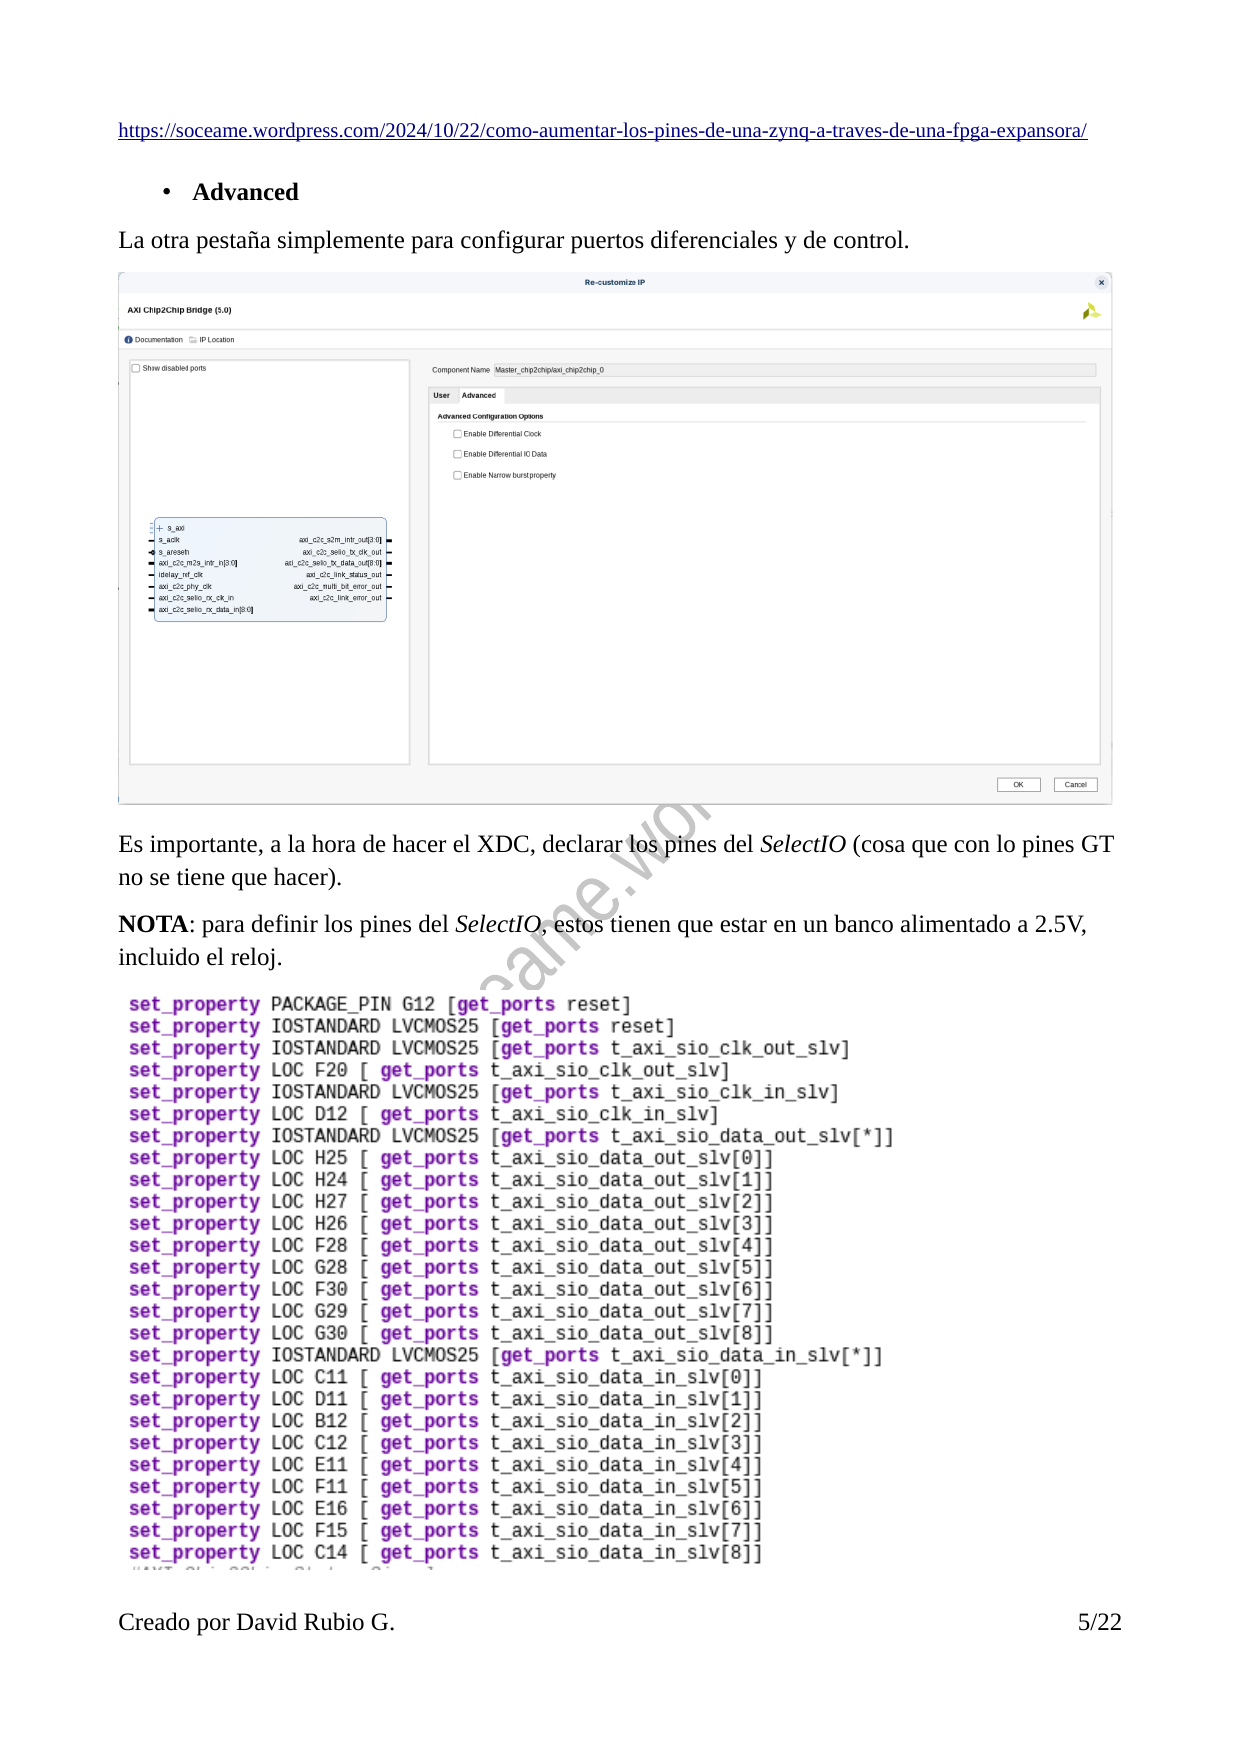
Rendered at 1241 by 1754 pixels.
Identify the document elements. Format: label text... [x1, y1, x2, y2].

list Advanced [162, 177, 1122, 206]
text La otra pestaña simplemente para configurar puertos diferenciales y de control. [118, 225, 1122, 253]
text NOTA: para definir los pines del SelectIO, estos tienen que estar en un banco alimentado a 2.5V, incluido el reloj. [118, 909, 1122, 971]
text Es importante, a la hora de hacer el XDC, declarar los pines del SelectIO (cosa que con lo pines GT no se tiene que hacer). [118, 829, 1122, 891]
picture [118, 272, 1113, 805]
picture [118, 990, 948, 1570]
